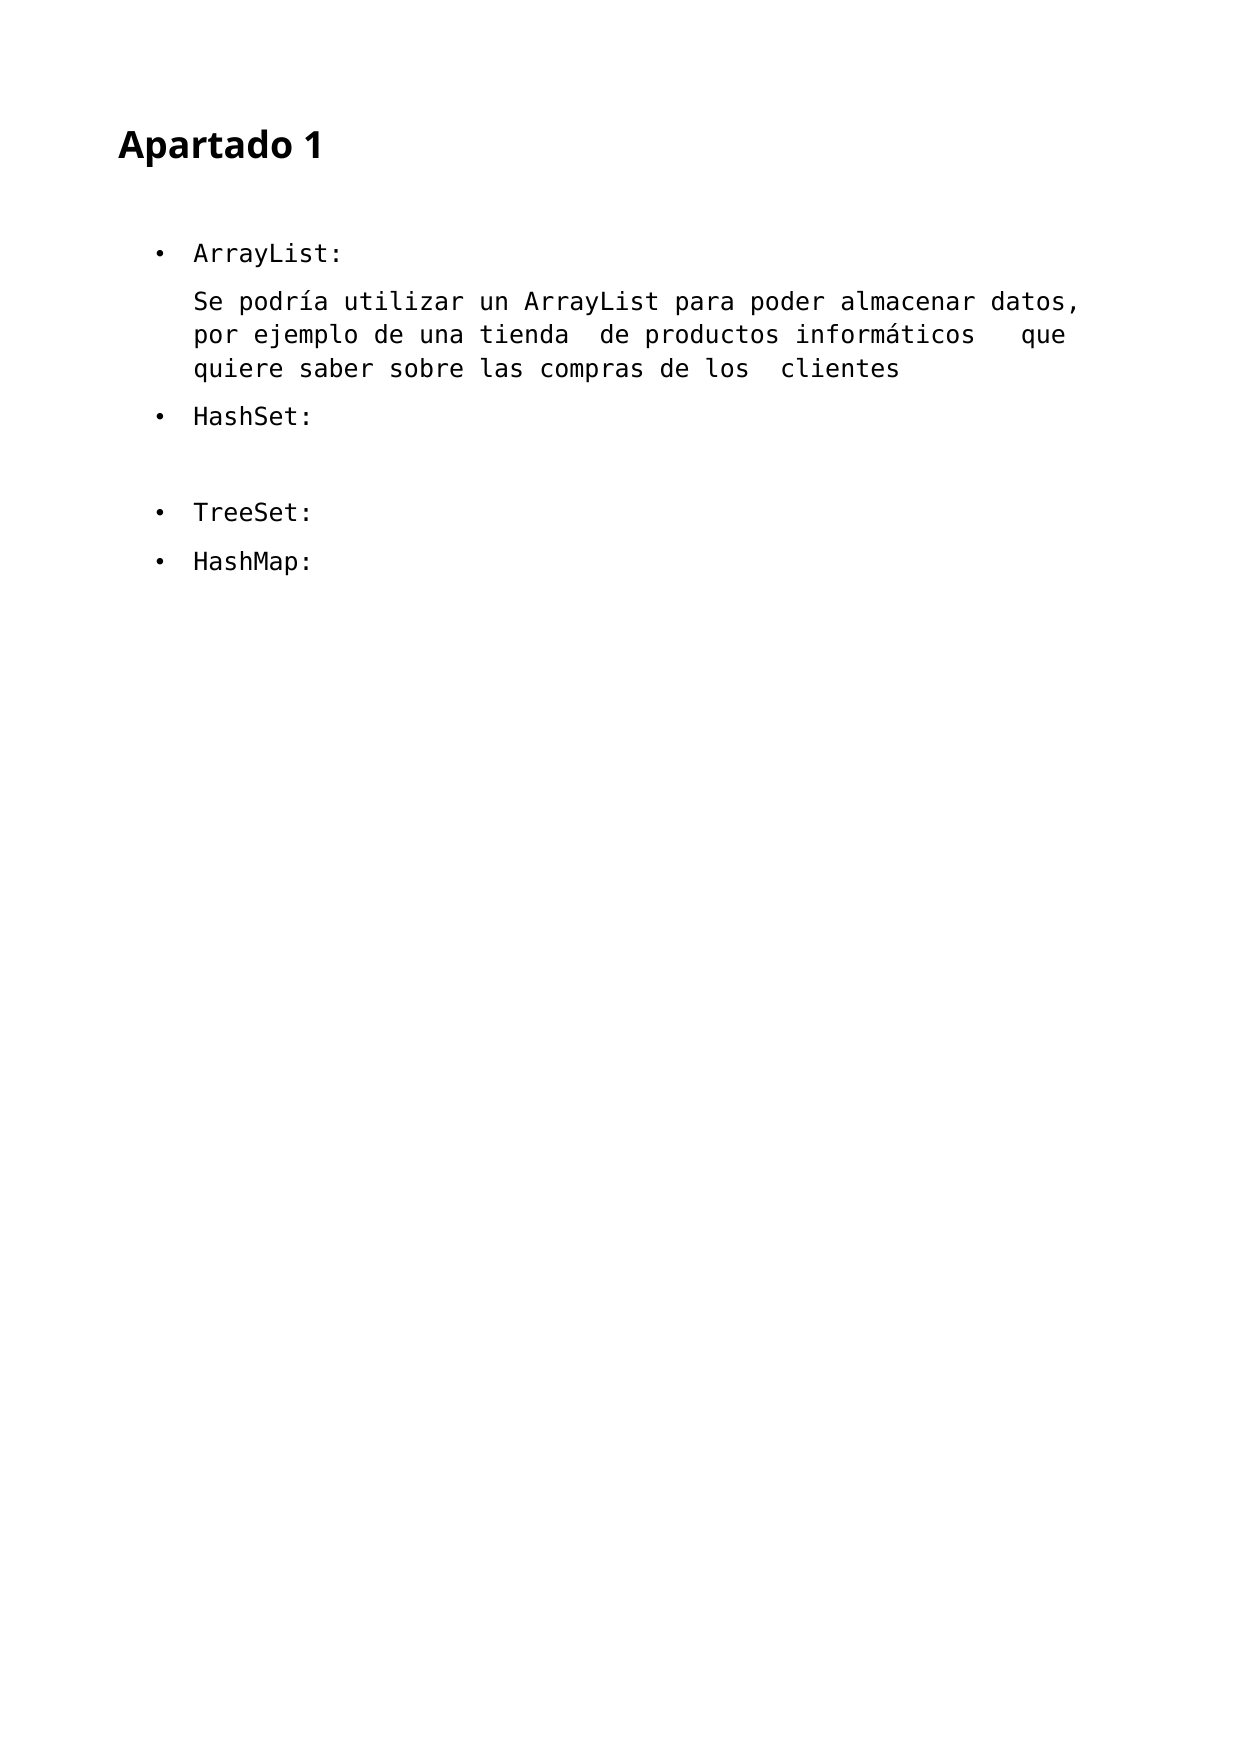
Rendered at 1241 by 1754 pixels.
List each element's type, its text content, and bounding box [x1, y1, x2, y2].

list TreeSet: [156, 498, 1122, 528]
text Apartado 1 [118, 118, 1122, 169]
list HashMap: [156, 547, 1122, 576]
list Se podría utilizar un ArrayList para poder almacenar datos, por ejemplo de una tienda de productos informáticos que quiere saber sobre las compras de los clientes [156, 287, 1122, 383]
list HashSet: [156, 402, 1122, 431]
list ArrayList: [156, 239, 1122, 268]
